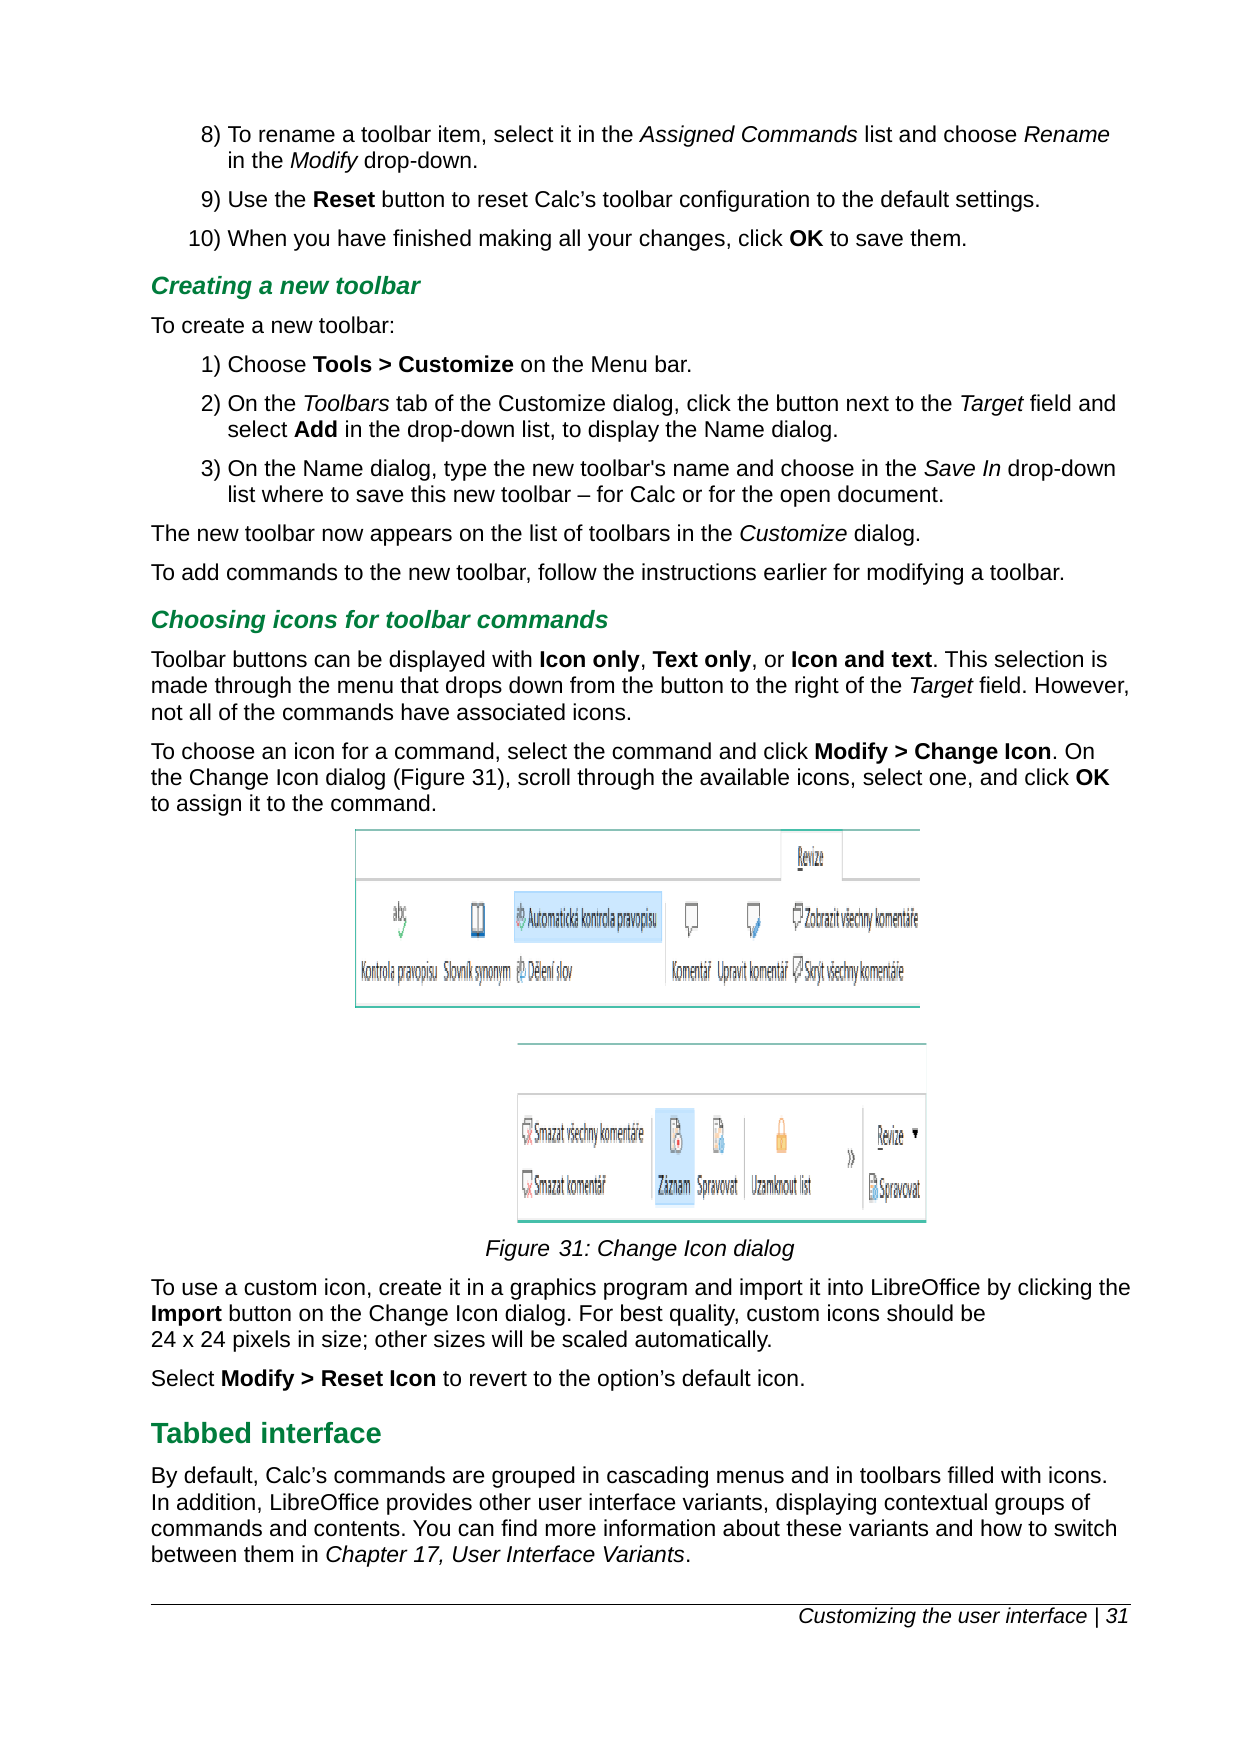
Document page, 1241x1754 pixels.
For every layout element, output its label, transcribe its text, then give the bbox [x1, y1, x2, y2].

text Toolbar buttons can be displayed with Icon only, Text only, or Icon and text. This selection is made through the menu that drops down from the button to the right of the Target field. However, not all of the commands have associated icons. [151, 646, 1131, 725]
text To use a custom icon, create it in a graphics program and import it into LibreOffice by clicking the Import button on the Change Icon dialog. For best quality, custom icons should be 24 x 24 pixels in size; other sizes will be scaled automatically. [151, 1273, 1131, 1353]
subtitle Creating a new toolbar [151, 271, 1131, 300]
text To choose an icon for a command, select the command and click Modify > Change Icon. On the Change Icon dialog (Figure 31), scroll through the available icons, select one, and click OK to assign it to the command. [151, 738, 1131, 817]
subtitle Choosing icons for toolbar commands [151, 605, 1131, 634]
list Use the Reset button to reset Calc’s toolbar configuration to the default settings. [227, 186, 1131, 213]
subtitle Tabbed interface [151, 1416, 1131, 1450]
text By default, Calc’s commands are grouped in cascading menus and in toolbars filled with icons. In addition, LibreOffice provides other user interface variants, displaying contextual groups of commands and contents. You can find more information about these variants and how to switch between them in Chapter 17, User Interface Variants. [151, 1462, 1131, 1568]
list On the Toolbars tab of the Customize dialog, click the button next to the Target field and select Add in the drop-down list, to display the Name dialog. [227, 390, 1131, 442]
list When you have finished making all your changes, click OK to save them. [227, 225, 1131, 251]
text To add commands to the new toolbar, follow the instructions earlier for modifying a toolbar. [151, 559, 1131, 585]
list To rename a toolbar item, select it in the Assigned Commands list and choose Rename in the Modify drop-down. [227, 121, 1131, 174]
list To create a new toolbar: [151, 312, 1131, 338]
text Figure 31: Change Icon dialog [355, 1235, 926, 1261]
picture [355, 829, 927, 1223]
list On the Name dialog, type the new toolbar's name and choose in the Save In drop-down list where to save this new toolbar – for Calc or for the open document. [227, 455, 1131, 508]
text The new toolbar now appears on the list of toolbars in the Customize dialog. [151, 520, 1131, 547]
list Choose Tools > Customize on the Menu bar. [227, 351, 1131, 377]
text Select Modify > Reset Icon to revert to the option’s default icon. [151, 1365, 1131, 1391]
